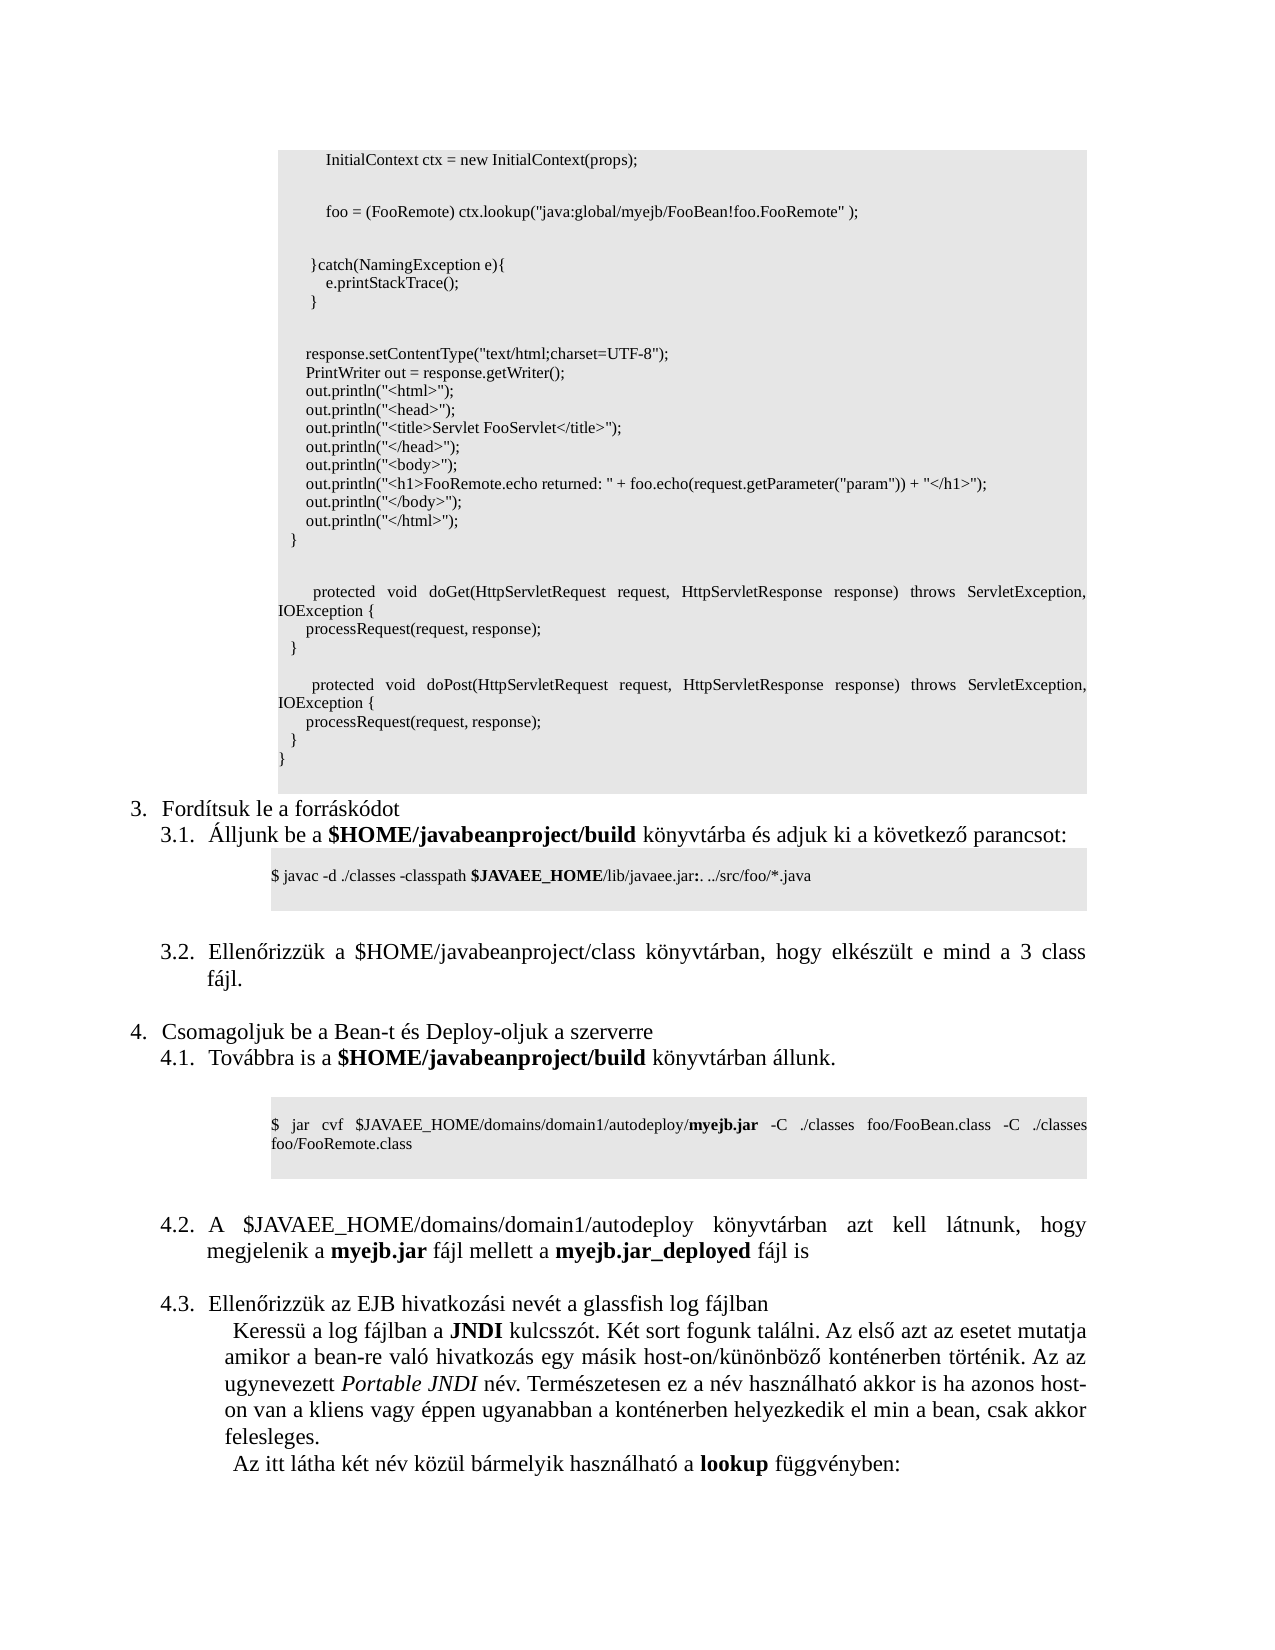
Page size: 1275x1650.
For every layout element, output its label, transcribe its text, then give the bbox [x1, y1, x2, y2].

list Ellenőrizzük az EJB hivatkozási nevét a glassfish log fájlban [154, 1290, 1087, 1317]
text out.println("</html>"); [278, 511, 1087, 530]
text out.println("<html>"); [278, 382, 1087, 400]
text out.println("<title>Servlet FooServlet</title>"); [278, 419, 1087, 437]
text $ javac -d ./classes -classpath $JAVAEE_HOME/lib/javaee.jar:. ../src/foo/*.java [271, 866, 1087, 885]
list Csomagoljuk be a Bean-t és Deploy-oljuk a szerverre [124, 1017, 1087, 1044]
list Álljunk be a $HOME/javabeanproject/build könyvtárba és adjuk ki a következő parancsot: [154, 821, 1087, 848]
text out.println("<body>"); [278, 456, 1087, 474]
text } [278, 731, 1087, 749]
text protected void doGet(HttpServletRequest request, HttpServletResponse response) throws ServletException, IOException { [278, 582, 1087, 619]
text $ jar cvf $JAVAEE_HOME/domains/domain1/autodeploy/myejb.jar -C ./classes foo/FooBean.class -C ./classes foo/FooRemote.class [271, 1116, 1087, 1153]
text InitialContext ctx = new InitialContext(props); [278, 150, 1087, 168]
text out.println("</head>"); [278, 437, 1087, 456]
text e.printStackTrace(); [278, 273, 1087, 292]
list A $JAVAEE_HOME/domains/domain1/autodeploy könyvtárban azt kell látnunk, hogy megjelenik a myejb.jar fájl mellett a myejb.jar_deployed fájl is [154, 1210, 1087, 1263]
text out.println("</body>"); [278, 493, 1087, 511]
text out.println("<head>"); [278, 400, 1087, 419]
text PrintWriter out = response.getWriter(); [278, 363, 1087, 382]
text foo = (FooRemote) ctx.lookup("java:global/myejb/FooBean!foo.FooRemote" ); [278, 202, 1087, 221]
text protected void doPost(HttpServletRequest request, HttpServletResponse response) throws ServletException, IOException { [278, 675, 1087, 712]
text processRequest(request, response); [278, 619, 1087, 638]
text } [278, 749, 1087, 768]
text out.println("<h1>FooRemote.echo returned: " + foo.echo(request.getParameter("param")) + "</h1>"); [278, 474, 1087, 493]
list Fordítsuk le a forráskódot [124, 794, 1087, 821]
list Ellenőrizzük a $HOME/javabeanproject/class könyvtárban, hogy elkészült e mind a 3 class fájl. [154, 938, 1087, 991]
text Az itt látha két név közül bármelyik használható a lookup függvényben: [224, 1449, 1087, 1476]
text Keressü a log fájlban a JNDI kulcsszót. Két sort fogunk találni. Az első azt az esetet mutatja amikor a bean-re való hivatkozás egy másik host-on/künönböző konténerben történik. Az az ugynevezett Portable JNDI név. Természetesen ez a név használható akkor is ha azonos host-on van a kliens vagy éppen ugyanabban a konténerben helyezkedik el min a bean, csak akkor felesleges. [224, 1317, 1087, 1449]
list Továbbra is a $HOME/javabeanproject/build könyvtárban állunk. [154, 1044, 1087, 1071]
text }catch(NamingException e){ [278, 255, 1087, 273]
text } [278, 638, 1087, 657]
text } [278, 530, 1087, 548]
text } [278, 292, 1087, 311]
text processRequest(request, response); [278, 712, 1087, 731]
text response.setContentType("text/html;charset=UTF-8"); [278, 344, 1087, 363]
